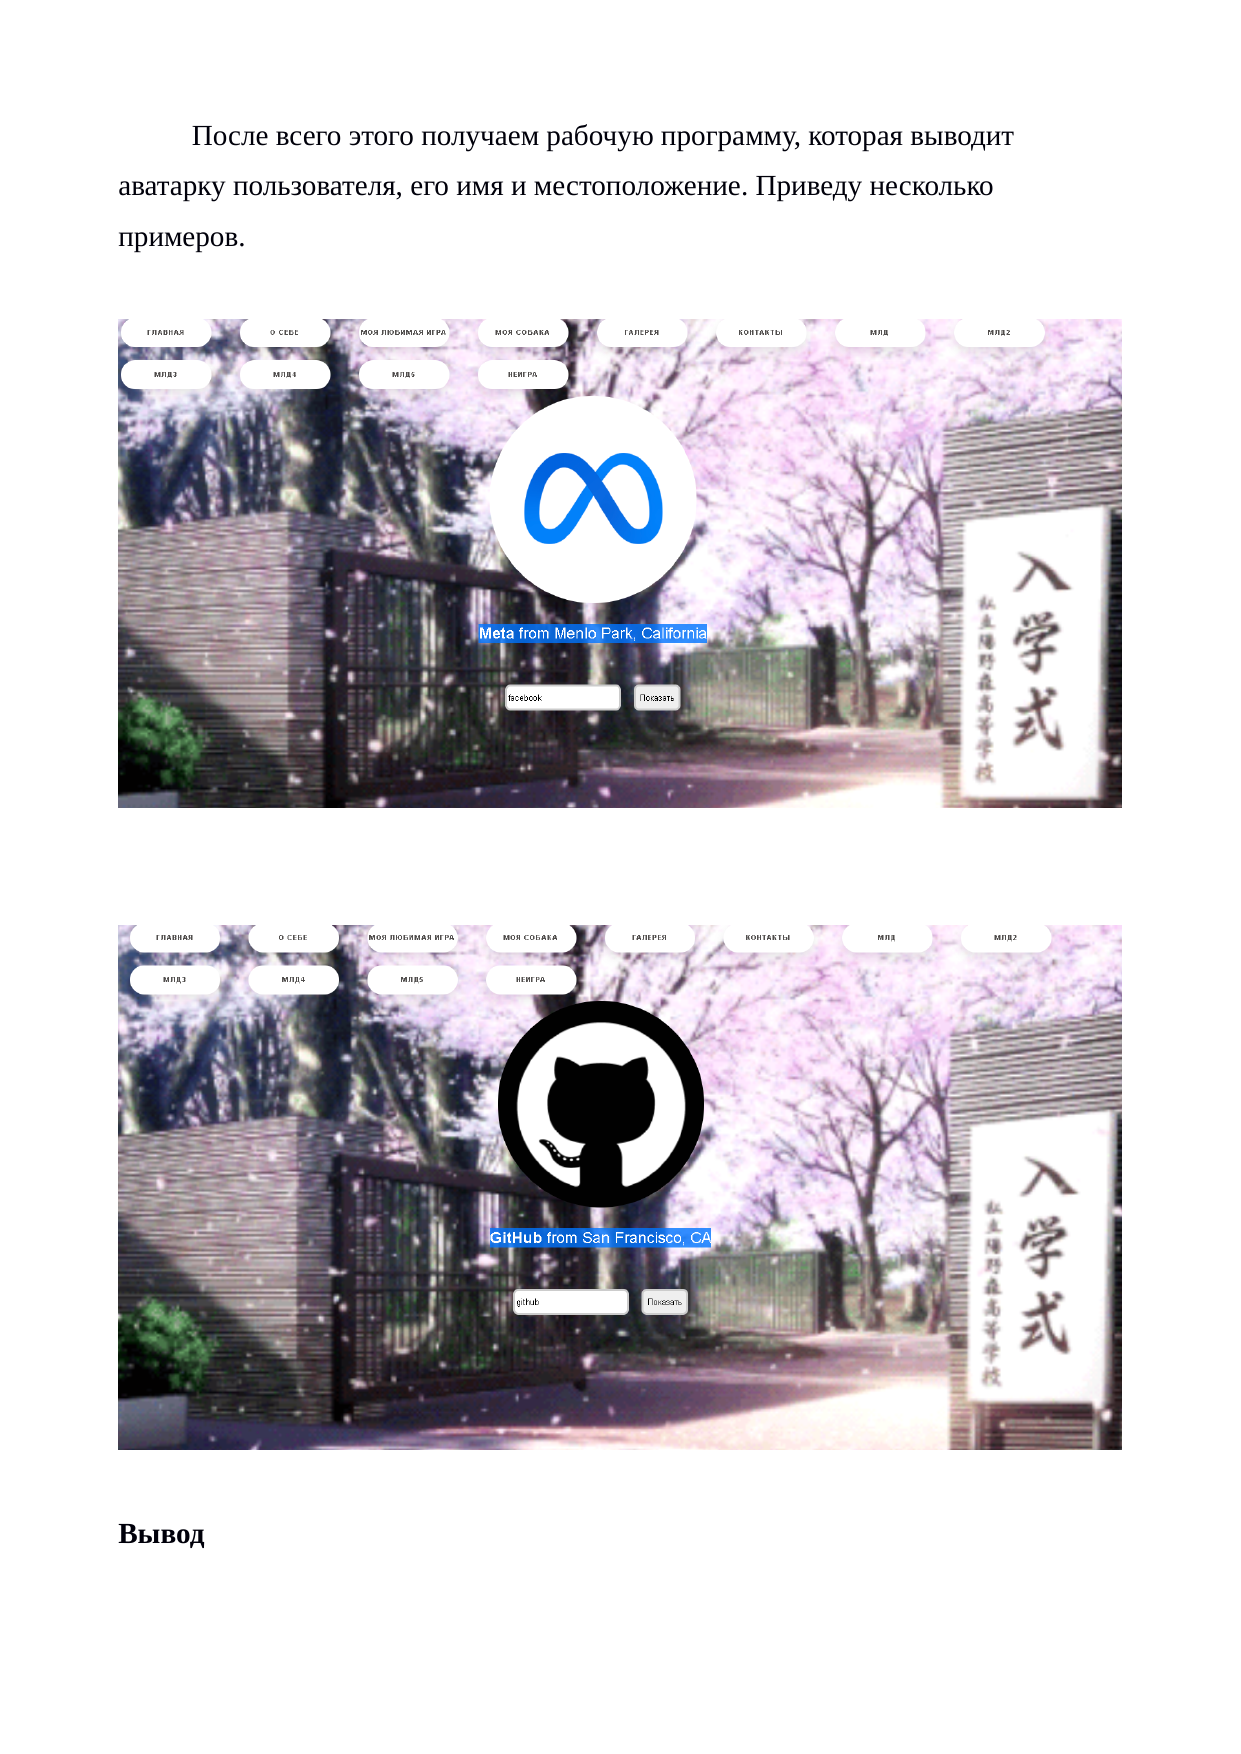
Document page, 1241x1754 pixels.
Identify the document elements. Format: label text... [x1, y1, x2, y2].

text После всего этого получаем рабочую программу, которая выводит аватарку пользователя, его имя и местоположение. Приведу несколько примеров. [118, 118, 1122, 252]
picture [118, 319, 1122, 808]
text Вывод [118, 1517, 1122, 1550]
picture [118, 925, 1122, 1450]
